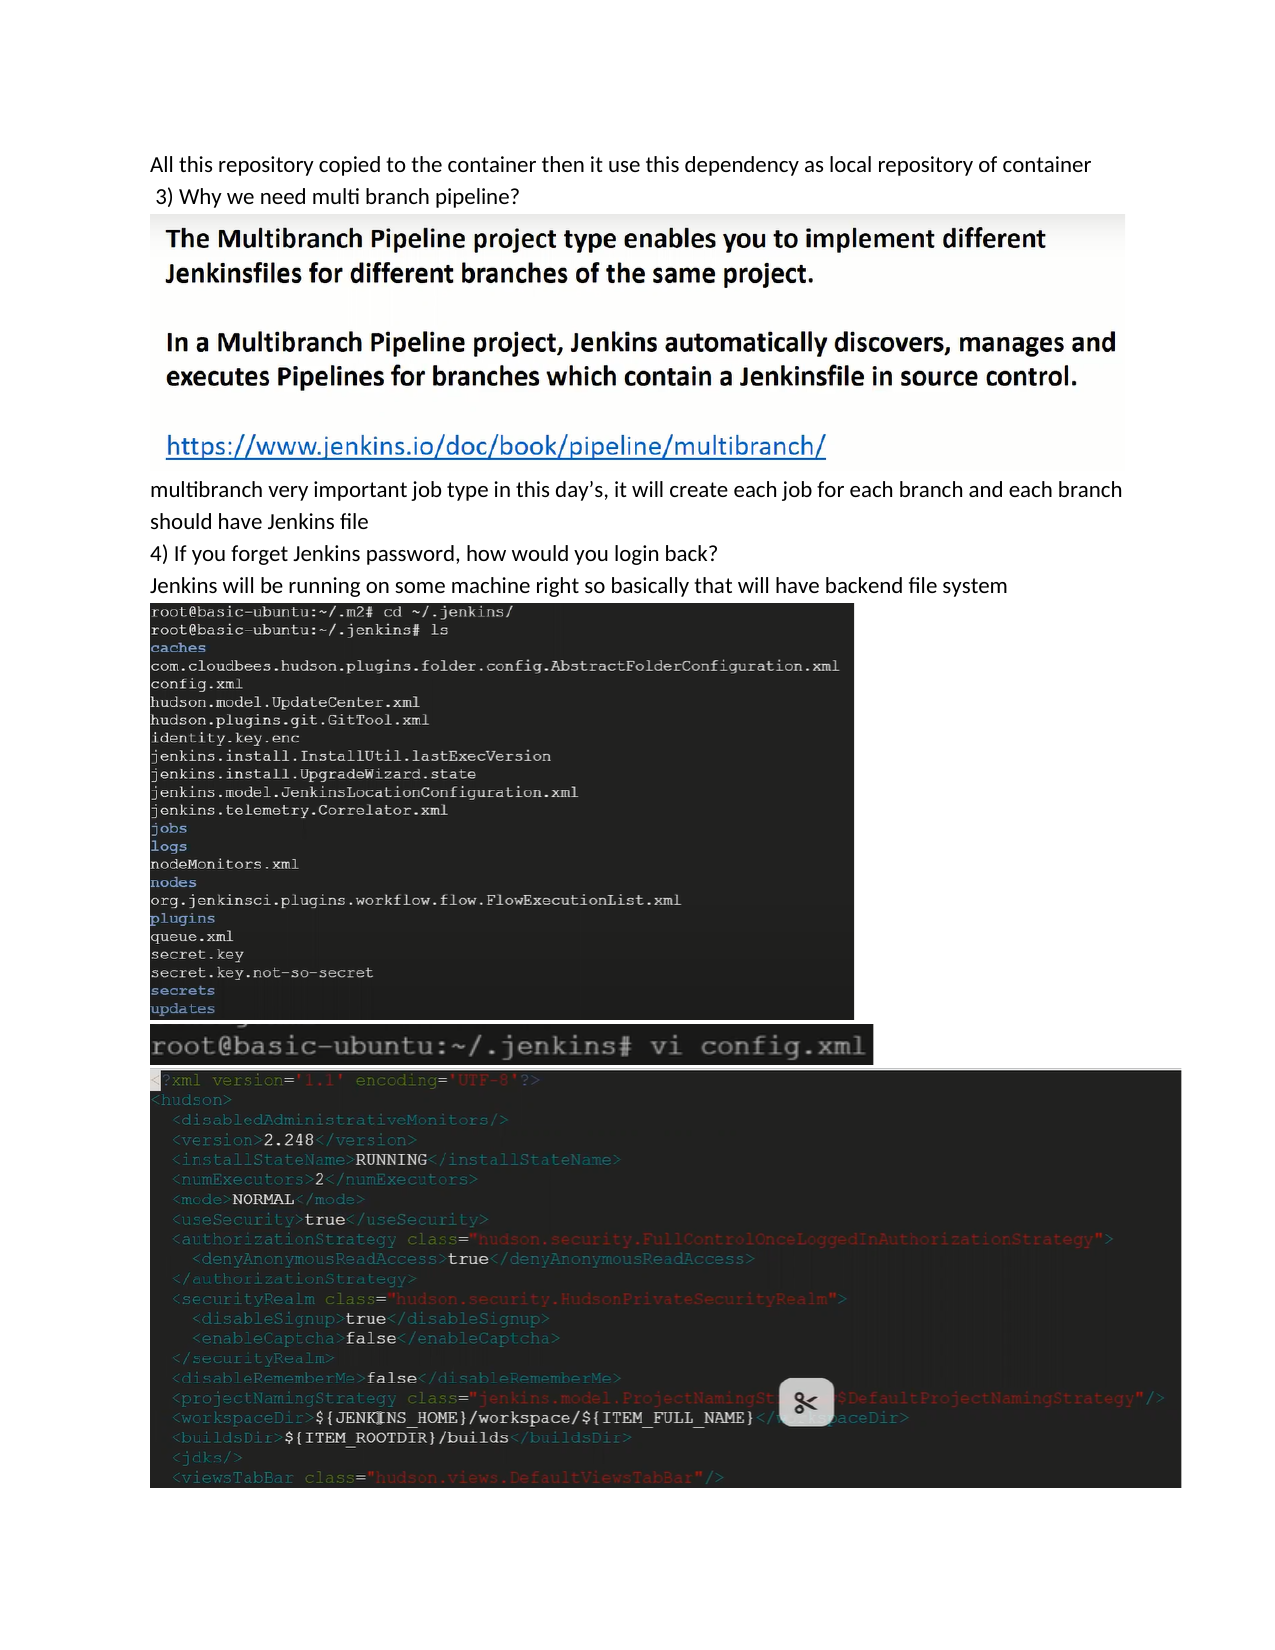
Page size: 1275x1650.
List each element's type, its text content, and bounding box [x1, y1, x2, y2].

text 3) Why we need multi branch pipeline? [150, 182, 1125, 210]
text All this repository copied to the container then it use this dependency as local repository of container [150, 150, 1125, 178]
text multibranch very important job type in this day’s, it will create each job for each branch and each branch should have Jenkins file [150, 475, 1125, 535]
text 4) If you forget Jenkins password, how would you login back? [150, 539, 1125, 567]
text Jenkins will be running on some machine right so basically that will have backend file system [150, 572, 1125, 1020]
